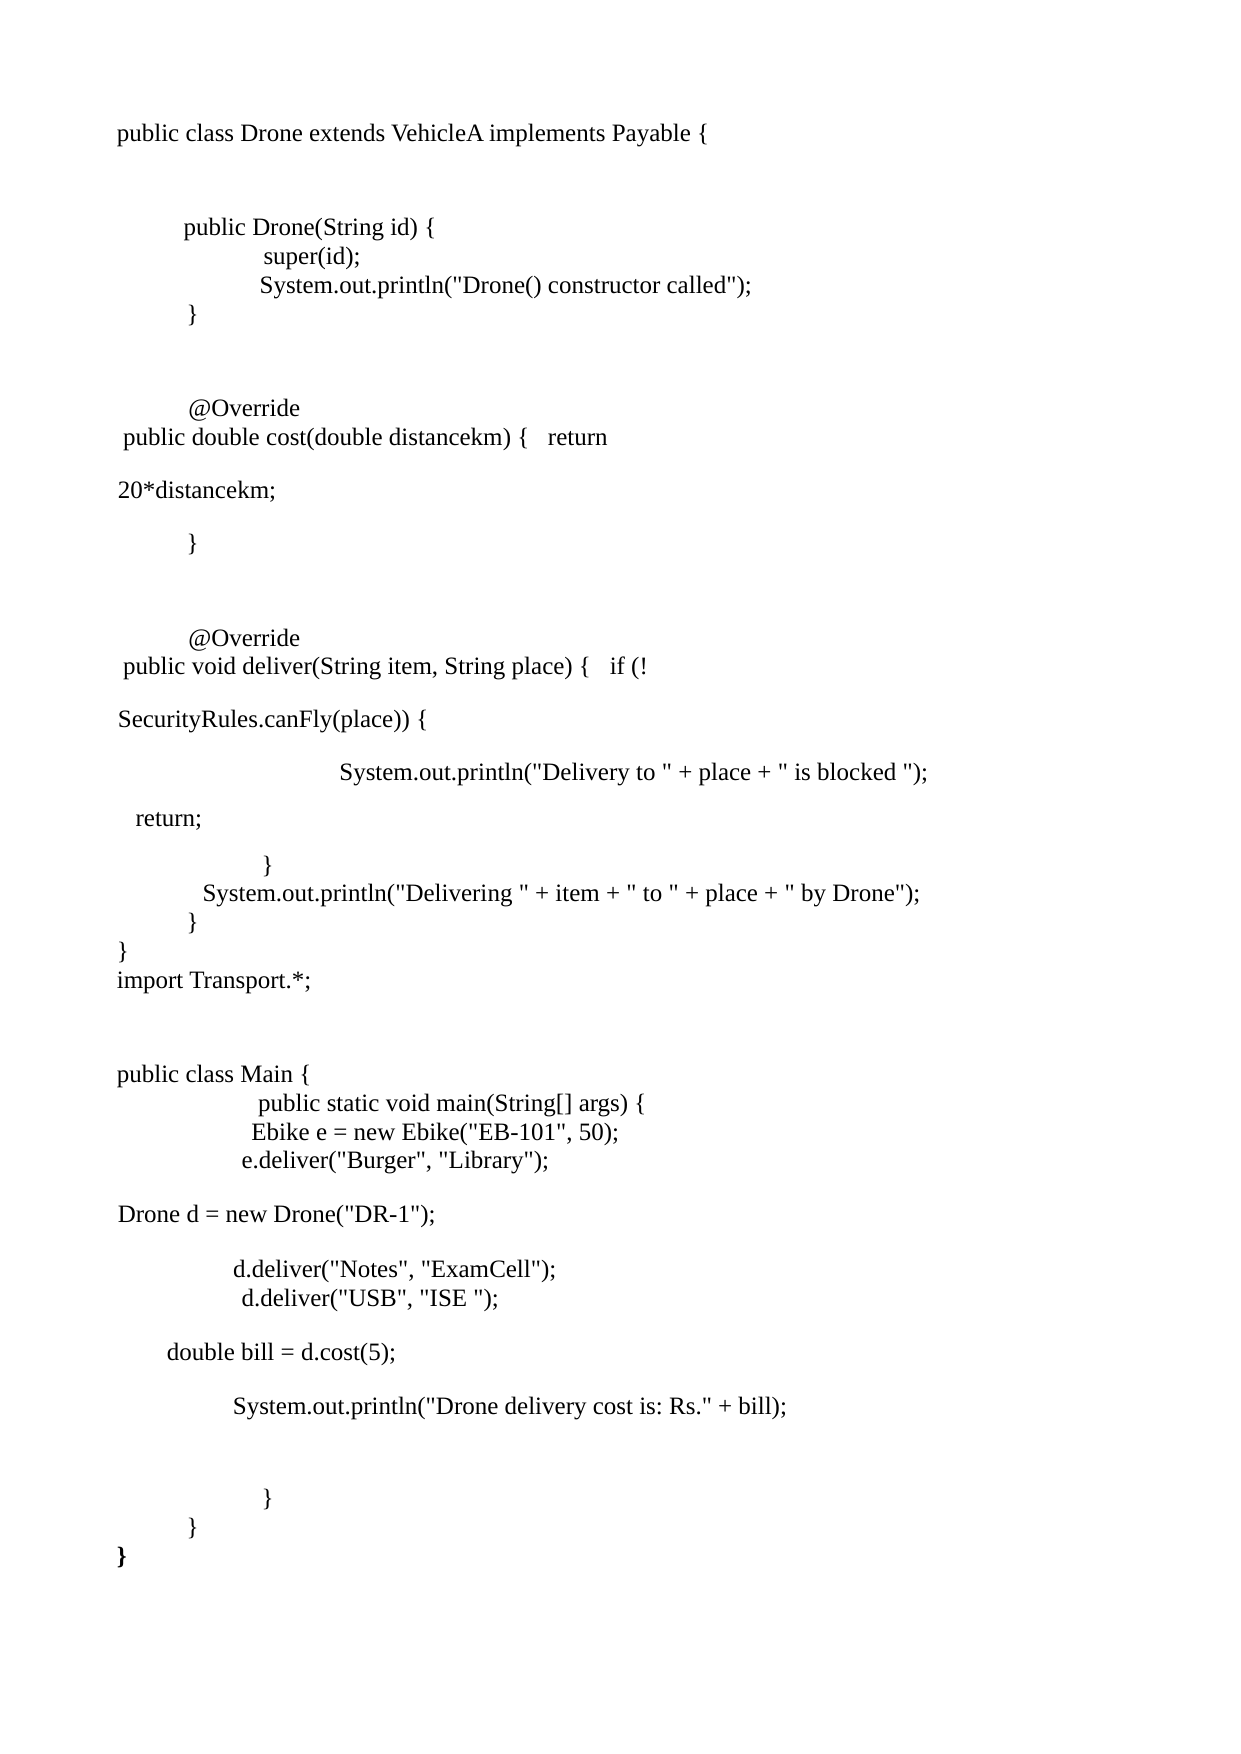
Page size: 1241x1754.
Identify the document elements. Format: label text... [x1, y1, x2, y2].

text System.out.println("Delivering " + item + " to " + place + " by Drone"); [117, 878, 1122, 907]
text Ebike e = new Ebike("EB-101", 50); [117, 1117, 1122, 1145]
text } [117, 528, 1122, 557]
text d.deliver("Notes", "ExamCell"); [117, 1254, 1122, 1283]
text } [117, 850, 1122, 878]
text return; [117, 803, 1122, 832]
text } [117, 907, 1122, 936]
text public static void main(String[] args) { [117, 1088, 1122, 1117]
text } [117, 1483, 1122, 1512]
text public double cost(double distancekm) { return 20*distancekm; [117, 422, 744, 504]
text e.deliver("Burger", "Library"); Drone d = new Drone("DR-1"); [117, 1145, 685, 1228]
text System.out.println("Delivery to " + place + " is blocked "); [117, 757, 1122, 786]
text } [117, 936, 1122, 965]
text super(id); [117, 241, 1122, 270]
text public class Drone extends VehicleA implements Payable { [117, 118, 1122, 147]
text public void deliver(String item, String place) { if (!SecurityRules.canFly(place)) { [117, 651, 746, 733]
text System.out.println("Drone delivery cost is: Rs." + bill); [117, 1391, 1122, 1419]
text import Transport.*; [117, 965, 1122, 993]
text public class Main { [117, 1059, 1122, 1088]
text double bill = d.cost(5); [117, 1337, 699, 1365]
text @Override [117, 623, 1122, 651]
text } [117, 1512, 1122, 1541]
text @Override [117, 393, 1122, 422]
text } [117, 1541, 1122, 1570]
text public Drone(String id) { [117, 212, 1122, 241]
text d.deliver("USB", "ISE "); [117, 1283, 699, 1311]
text } [117, 299, 1122, 327]
text System.out.println("Drone() constructor called"); [117, 270, 1122, 299]
